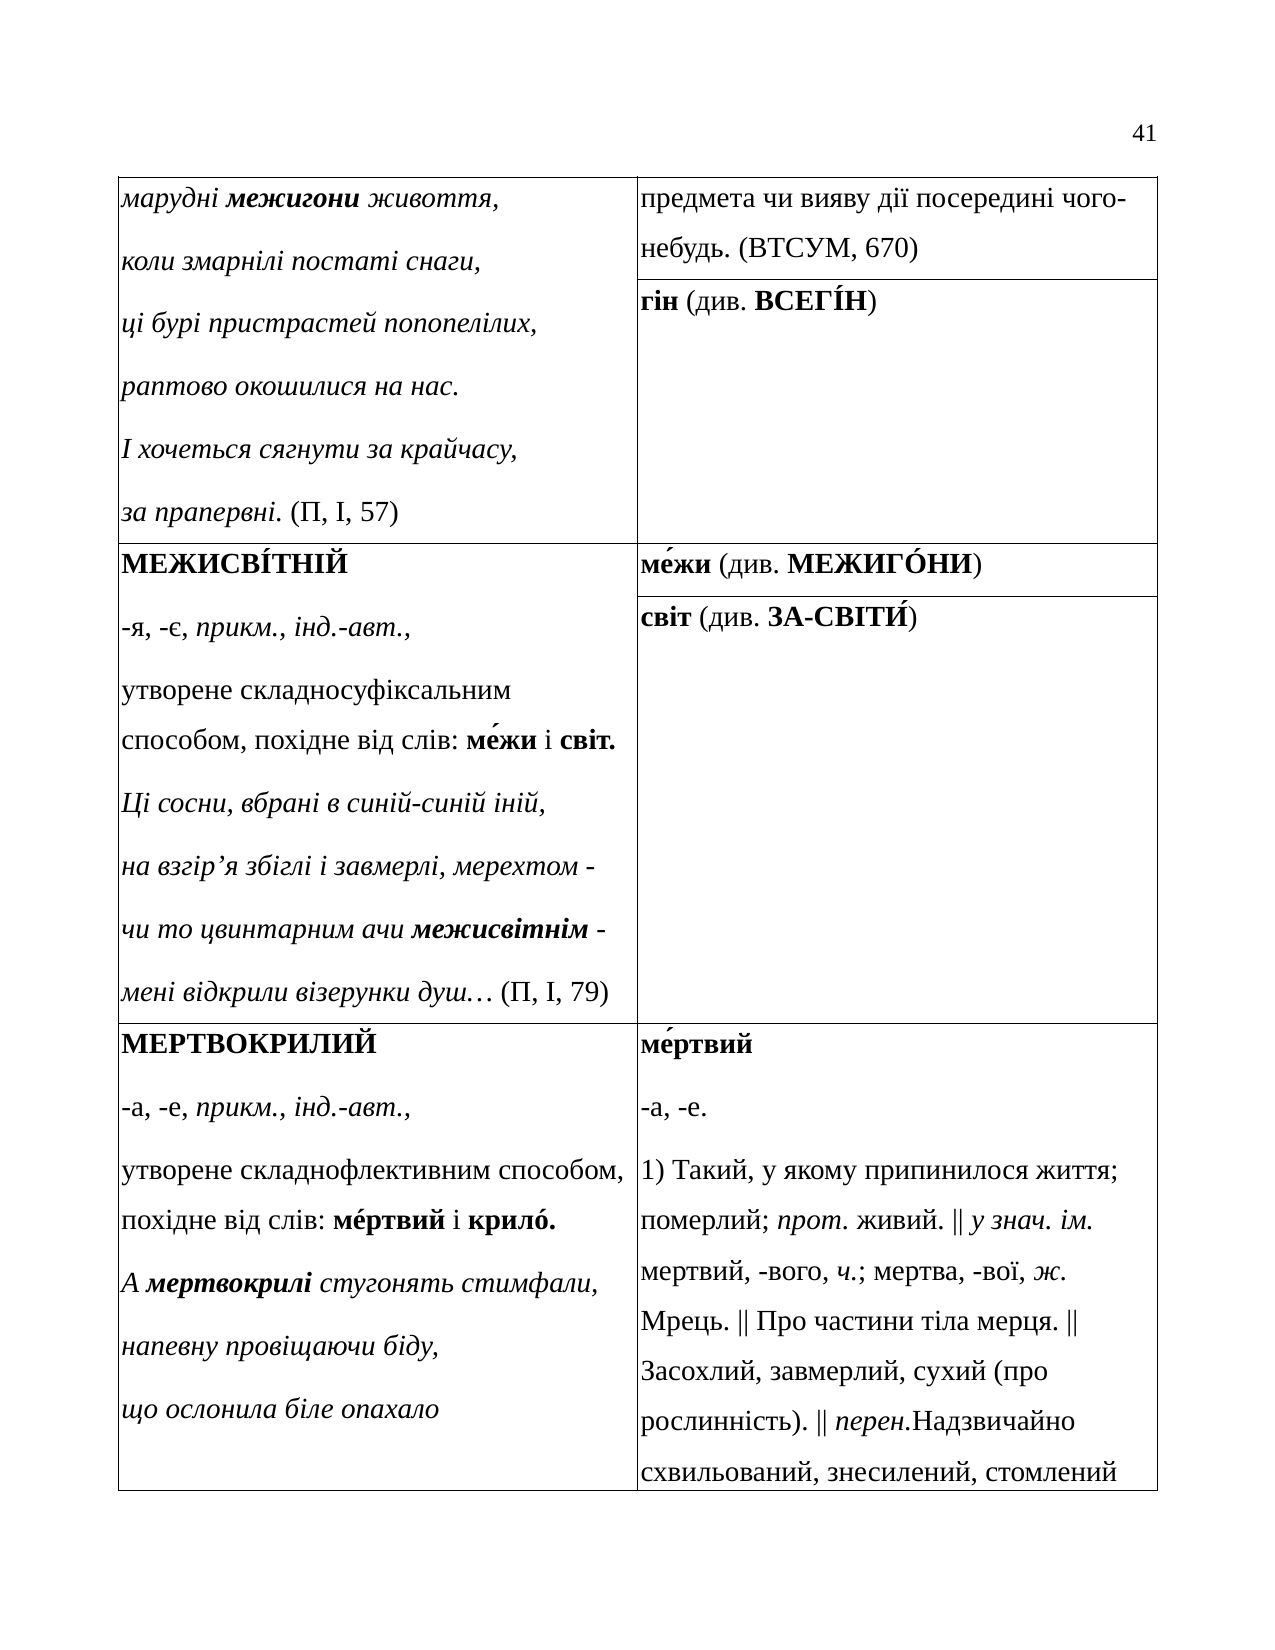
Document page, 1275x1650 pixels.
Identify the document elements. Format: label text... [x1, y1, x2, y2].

table_cell марудні межигони живоття, коли змарнілі постаті снаги, ці бурі пристрастей попопелілих, раптово окошилися на нас. І хочеться сягнути за крайчасу, за прапервні. (П, І, 57) [119, 178, 637, 543]
table_cell предмета чи вияву дії посередині чого-небудь. (ВТСУМ, 670) [638, 178, 1157, 279]
table_cell світ (див. ЗА-СВІТИ́) [638, 597, 1157, 1023]
table_cell ме́жи (див. МЕЖИГÓНИ) [638, 544, 1157, 596]
table_cell ме́ртвий -а, -е. 1) Такий, у якому припинилося життя; померлий; прот. живий. || у знач. ім. мертвий, -вого, ч.; мертва, -вої, ж. Мрець. || Про частини тіла мерця. || Засохлий, завмерлий, сухий (про рослинність). || перен.Надзвичайно схвильований, знесилений, стомлений [638, 1024, 1157, 1490]
table_cell МЕЖИСВÍТНІЙ -я, -є, прикм., інд.-авт., утворене складносуфіксальним способом, похідне від слів: ме́жи і світ. Ці сосни, вбрані в синій-синій іній, на взгір’я збіглі і завмерлі, мерехтом - чи то цвинтарним ачи межисвітнім - мені відкрили візерунки душ… (П, І, 79) [119, 544, 637, 1023]
table_cell гін (див. ВСЕГÍН) [638, 280, 1157, 543]
table_cell МЕРТВОКРИЛИЙ -а, -е, прикм., інд.-авт., утворене складнофлективним способом, похідне від слів: мéртвий і крилó. А мертвокрилі стугонять стимфали, напевну провіщаючи біду, що ослонила біле опахало [119, 1024, 637, 1490]
